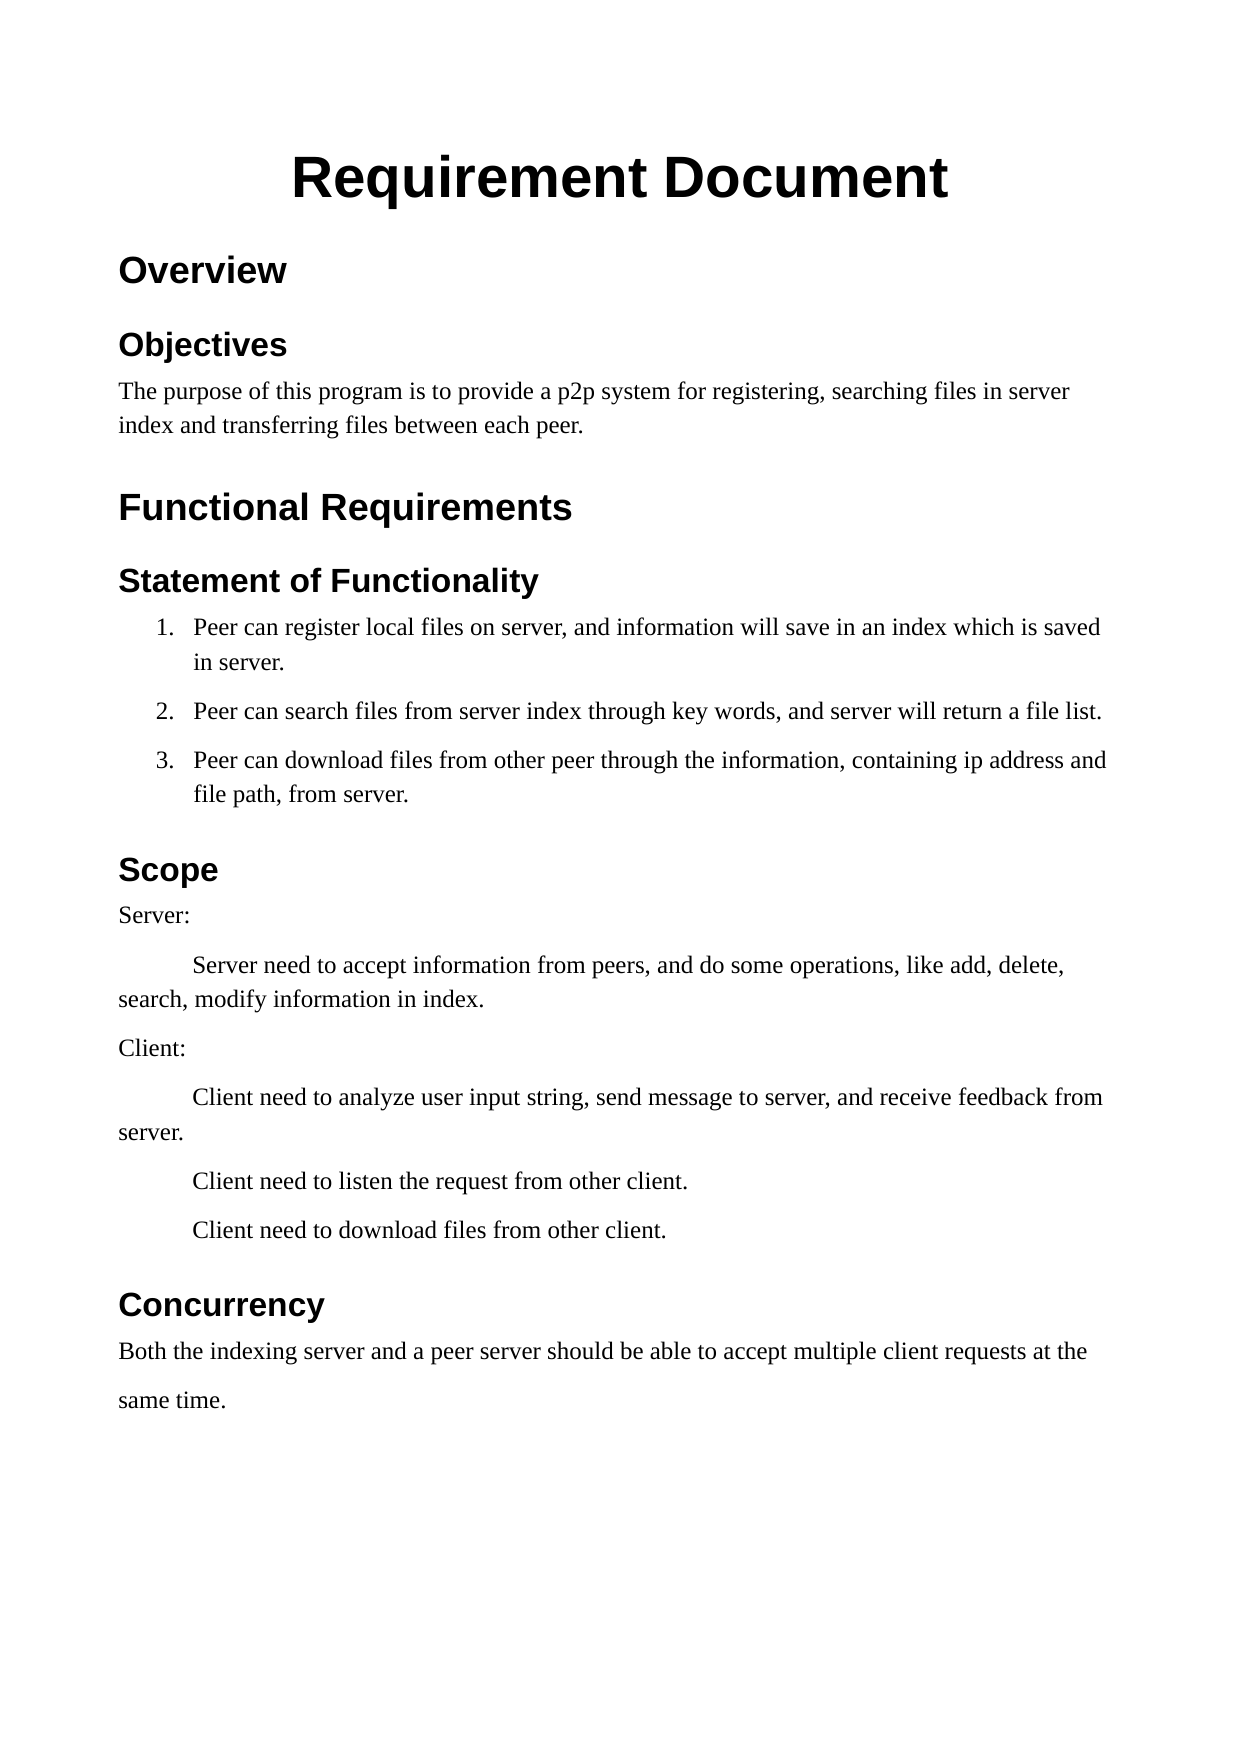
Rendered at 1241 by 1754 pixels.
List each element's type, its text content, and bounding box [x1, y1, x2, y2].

subtitle Concurrency [118, 1285, 1122, 1323]
text Client need to download files from other client. [118, 1215, 1122, 1244]
text Server need to accept information from peers, and do some operations, like add, delete, search, modify information in index. [118, 950, 1122, 1013]
text Server: [118, 901, 1122, 929]
list Peer can search files from server index through key words, and server will return a file list. [156, 696, 1122, 725]
text Client need to analyze user input string, send message to server, and receive feedback from server. [118, 1082, 1122, 1146]
text The purpose of this program is to provide a p2p system for registering, searching files in server index and transferring files between each peer. [118, 376, 1122, 439]
title Requirement Document [118, 143, 1122, 210]
subtitle Scope [118, 849, 1122, 888]
subtitle Overview [118, 248, 1122, 291]
subtitle Objectives [118, 325, 1122, 363]
text Client need to listen the request from other client. [118, 1166, 1122, 1194]
subtitle Statement of Functionality [118, 561, 1122, 600]
list Peer can register local files on server, and information will save in an index which is saved in server. [156, 612, 1122, 676]
text Both the indexing server and a peer server should be able to accept multiple client requests at the [118, 1336, 1122, 1365]
list Peer can download files from other peer through the information, containing ip address and file path, from server. [156, 745, 1122, 808]
text Client: [118, 1033, 1122, 1062]
text same time. [118, 1385, 1122, 1414]
subtitle Functional Requirements [118, 484, 1122, 528]
